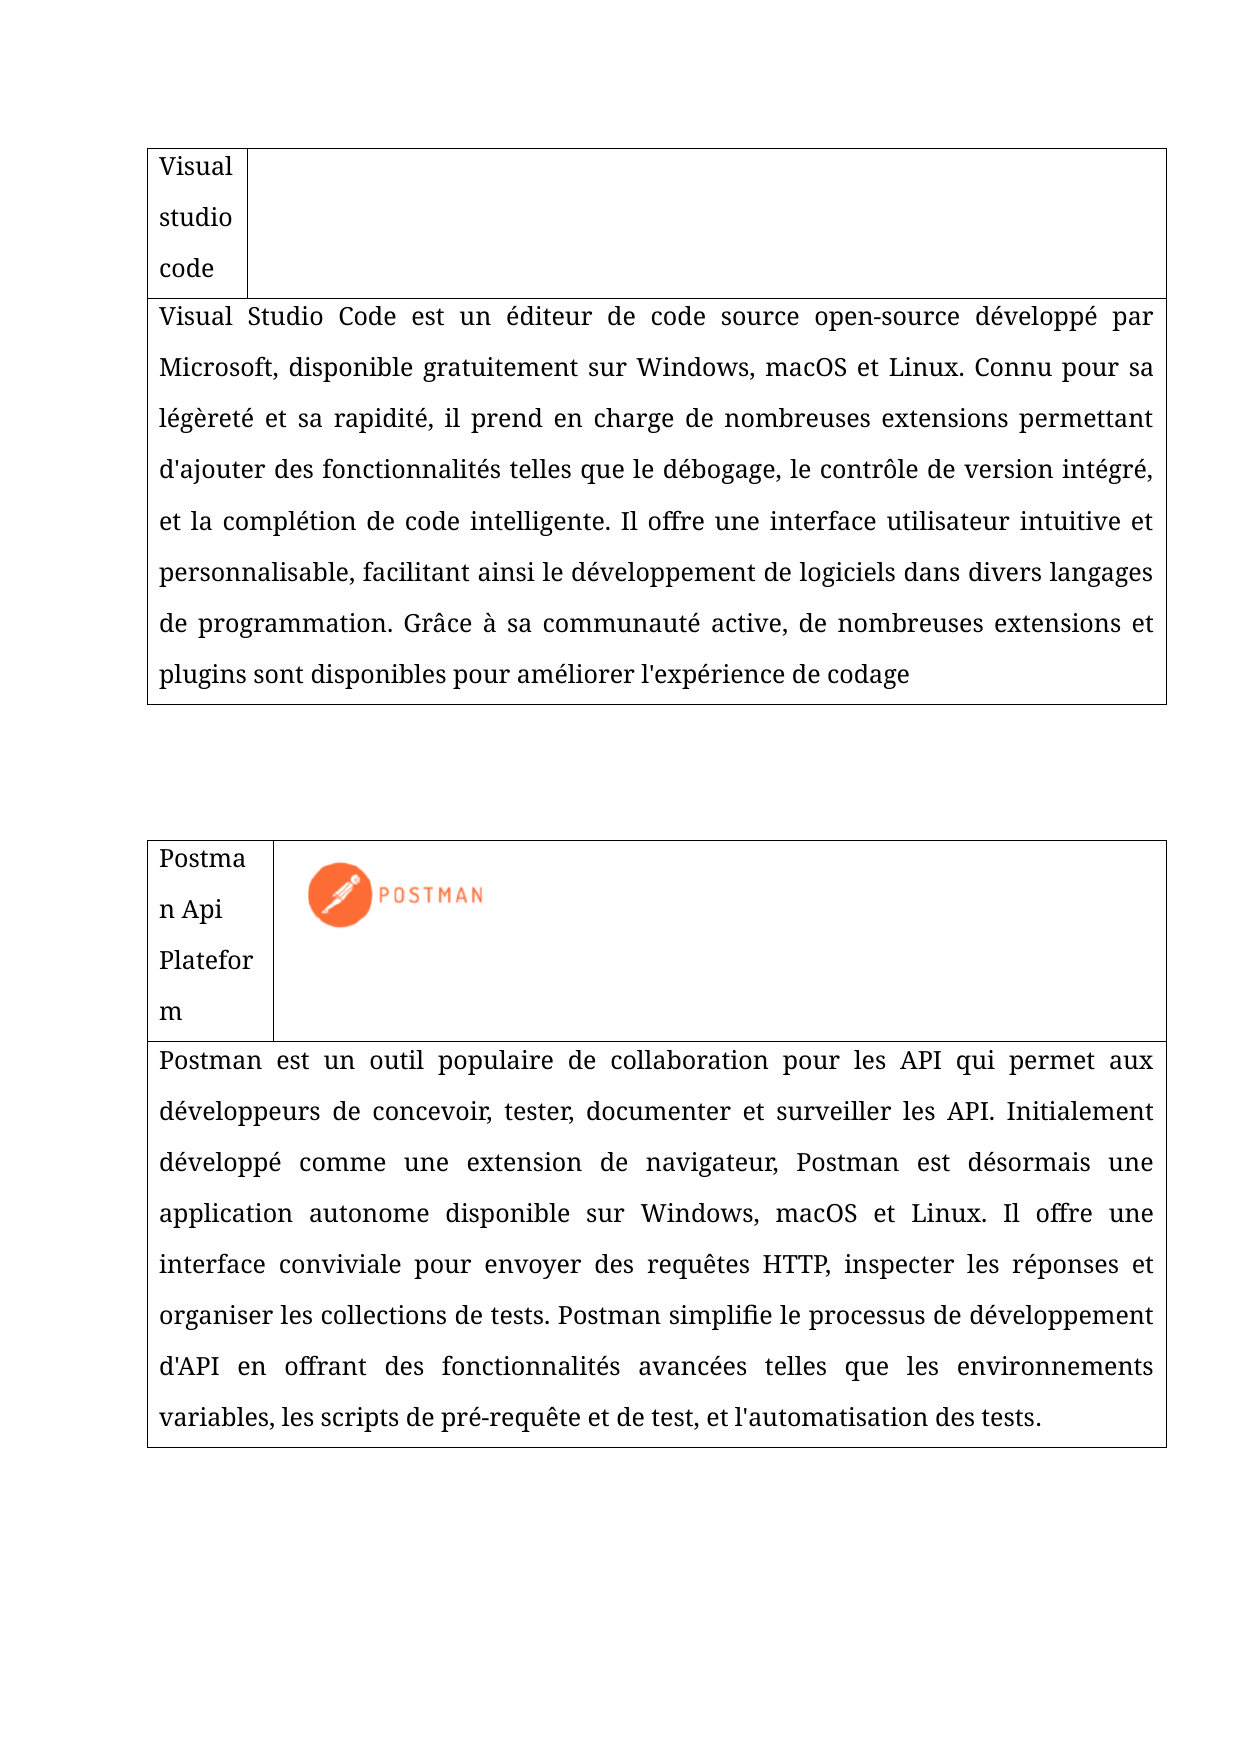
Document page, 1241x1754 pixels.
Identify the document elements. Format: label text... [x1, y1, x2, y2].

table_header Postman Api Plateform [148, 841, 273, 1041]
table_header Visual studio code [148, 149, 247, 298]
table_header [248, 149, 1166, 298]
table_cell Postman est un outil populaire de collaboration pour les API qui permet aux développeurs de concevoir, tester, documenter et surveiller les API. Initialement développé comme une extension de navigateur, Postman est désormais une application autonome disponible sur Windows, macOS et Linux. Il offre une interface conviviale pour envoyer des requêtes HTTP, inspecter les réponses et organiser les collections de tests. Postman simplifie le processus de développement d'API en offrant des fonctionnalités avancées telles que les environnements variables, les scripts de pré-requête et de test, et l'automatisation des tests​. [148, 1042, 1166, 1447]
table_header [274, 841, 1166, 1041]
table_cell Visual Studio Code est un éditeur de code source open-source développé par Microsoft, disponible gratuitement sur Windows, macOS et Linux. Connu pour sa légèreté et sa rapidité, il prend en charge de nombreuses extensions permettant d'ajouter des fonctionnalités telles que le débogage, le contrôle de version intégré, et la complétion de code intelligente. Il offre une interface utilisateur intuitive et personnalisable, facilitant ainsi le développement de logiciels dans divers langages de programmation. Grâce à sa communauté active, de nombreuses extensions et plugins sont disponibles pour améliorer l'expérience de codage​ [148, 299, 1166, 703]
